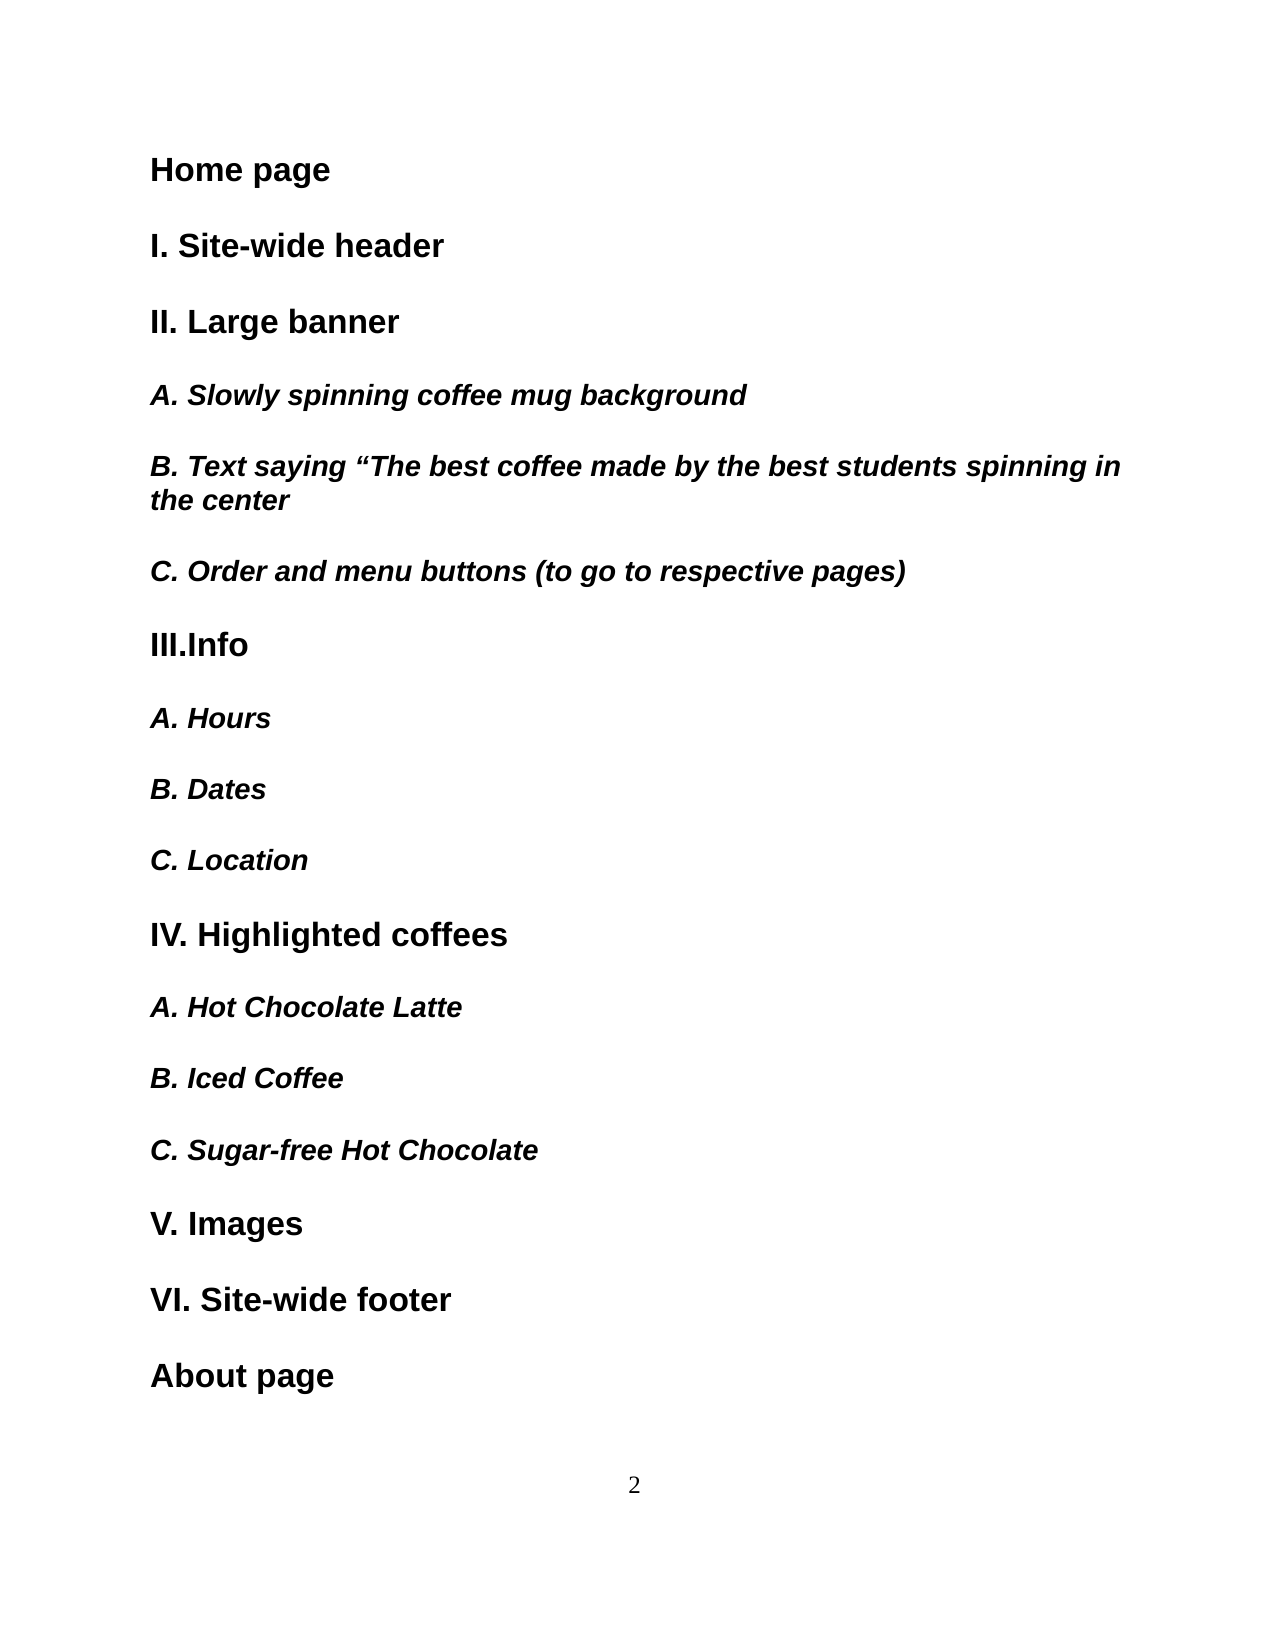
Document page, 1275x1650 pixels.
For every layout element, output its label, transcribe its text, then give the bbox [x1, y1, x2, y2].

subtitle Home page [150, 150, 1125, 189]
subtitle C. Order and menu buttons (to go to respective pages) [150, 554, 1125, 588]
subtitle C. Location [150, 843, 1125, 877]
subtitle III.Info [150, 625, 1125, 664]
subtitle B. Dates [150, 772, 1125, 806]
subtitle A. Hours [150, 701, 1125, 735]
subtitle VI. Site-wide footer [150, 1280, 1125, 1318]
subtitle IV. Highlighted coffees [150, 914, 1125, 953]
subtitle C. Sugar-free Hot Chocolate [150, 1133, 1125, 1166]
subtitle B. Iced Coffee [150, 1062, 1125, 1095]
subtitle A. Hot Chocolate Latte [150, 991, 1125, 1024]
subtitle V. Images [150, 1204, 1125, 1242]
subtitle I. Site-wide header [150, 226, 1125, 265]
subtitle About page [150, 1356, 1125, 1394]
subtitle II. Large banner [150, 302, 1125, 341]
subtitle A. Slowly spinning coffee mug background [150, 378, 1125, 412]
subtitle B. Text saying “The best coffee made by the best students spinning in the center [150, 449, 1125, 517]
